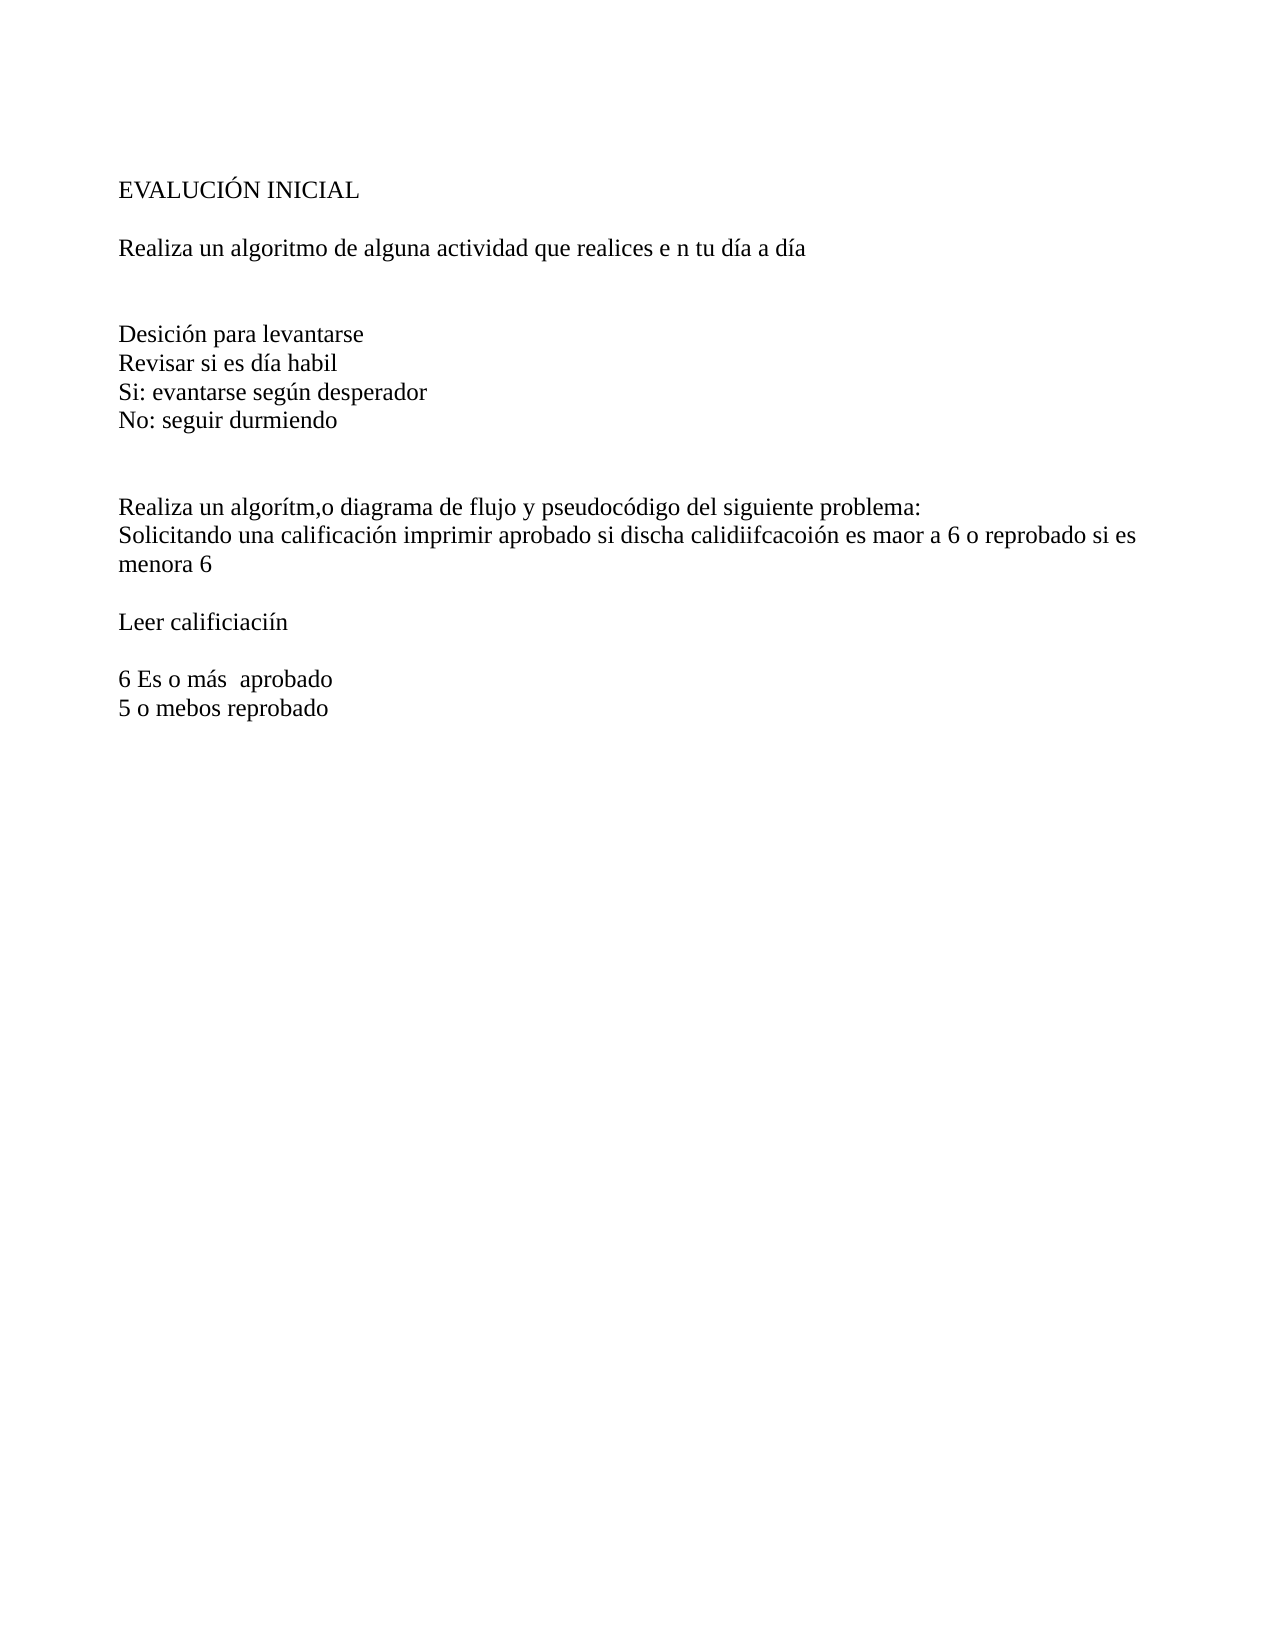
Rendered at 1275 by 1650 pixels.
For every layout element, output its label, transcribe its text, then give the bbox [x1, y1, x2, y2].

text 5 o mebos reprobado [118, 693, 1157, 722]
text Leer calificiaciín [118, 607, 1157, 636]
text Realiza un algorítm,o diagrama de flujo y pseudocódigo del siguiente problema: [118, 492, 1157, 521]
text 6 Es o más aprobado [118, 664, 1157, 693]
text Desición para levantarse [118, 319, 1157, 348]
text Realiza un algoritmo de alguna actividad que realices e n tu día a día [118, 233, 1157, 262]
text No: seguir durmiendo [118, 406, 1157, 434]
text Solicitando una calificación imprimir aprobado si discha calidiifcacoión es maor a 6 o reprobado si es menora 6 [118, 521, 1157, 578]
text Revisar si es día habil [118, 348, 1157, 377]
text EVALUCIÓN INICIAL [118, 176, 1157, 204]
text Si: evantarse según desperador [118, 377, 1157, 406]
